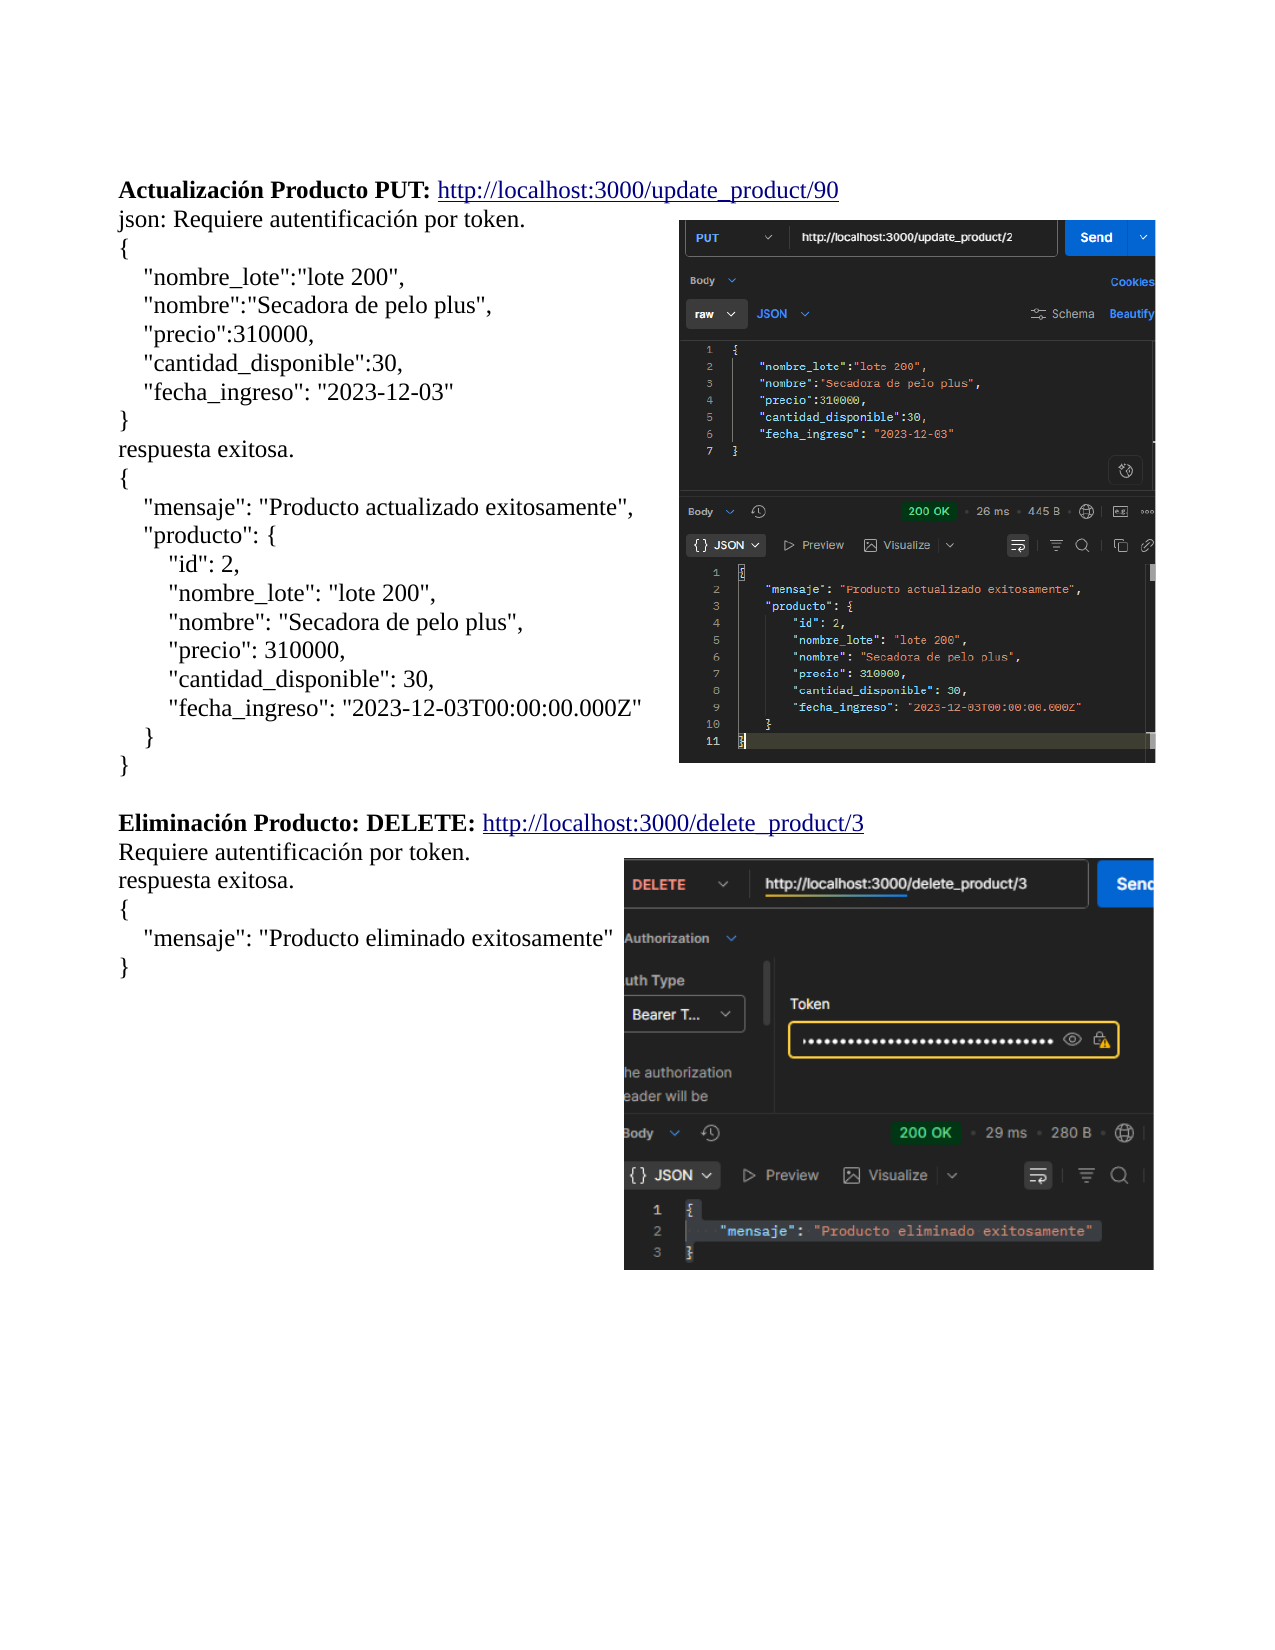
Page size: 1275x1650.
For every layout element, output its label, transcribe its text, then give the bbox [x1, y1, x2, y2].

text "fecha_ingreso": "2023-12-03" [118, 377, 679, 406]
text "nombre":"Secadora de pelo plus", [118, 291, 679, 319]
text } [118, 952, 624, 981]
text "cantidad_disponible": 30, [118, 664, 679, 693]
text Eliminación Producto: DELETE: http://localhost:3000/delete_product/3 [118, 808, 1157, 837]
picture [624, 858, 1154, 1270]
text "cantidad_disponible":30, [118, 348, 679, 377]
text "id": 2, [118, 549, 679, 578]
text { [118, 233, 679, 262]
text } [118, 722, 679, 751]
text "precio":310000, [118, 319, 679, 348]
text json: Requiere autentificación por token. [118, 204, 1157, 233]
picture [679, 220, 1156, 763]
text "nombre_lote": "lote 200", [118, 578, 679, 607]
text "fecha_ingreso": "2023-12-03T00:00:00.000Z" [118, 693, 679, 722]
text } [118, 406, 679, 434]
text { [118, 463, 679, 492]
text Requiere autentificación por token. [118, 837, 1157, 866]
text "nombre": "Secadora de pelo plus", [118, 607, 679, 636]
text "mensaje": "Producto eliminado exitosamente" [118, 923, 624, 952]
text respuesta exitosa. [118, 434, 679, 463]
text "precio": 310000, [118, 636, 679, 664]
text Actualización Producto PUT: http://localhost:3000/update_product/90 [118, 176, 1157, 204]
text respuesta exitosa. [118, 866, 624, 894]
text "producto": { [118, 521, 679, 549]
text "nombre_lote":"lote 200", [118, 262, 679, 291]
text } [118, 751, 1157, 779]
text { [118, 894, 624, 923]
text "mensaje": "Producto actualizado exitosamente", [118, 492, 679, 521]
